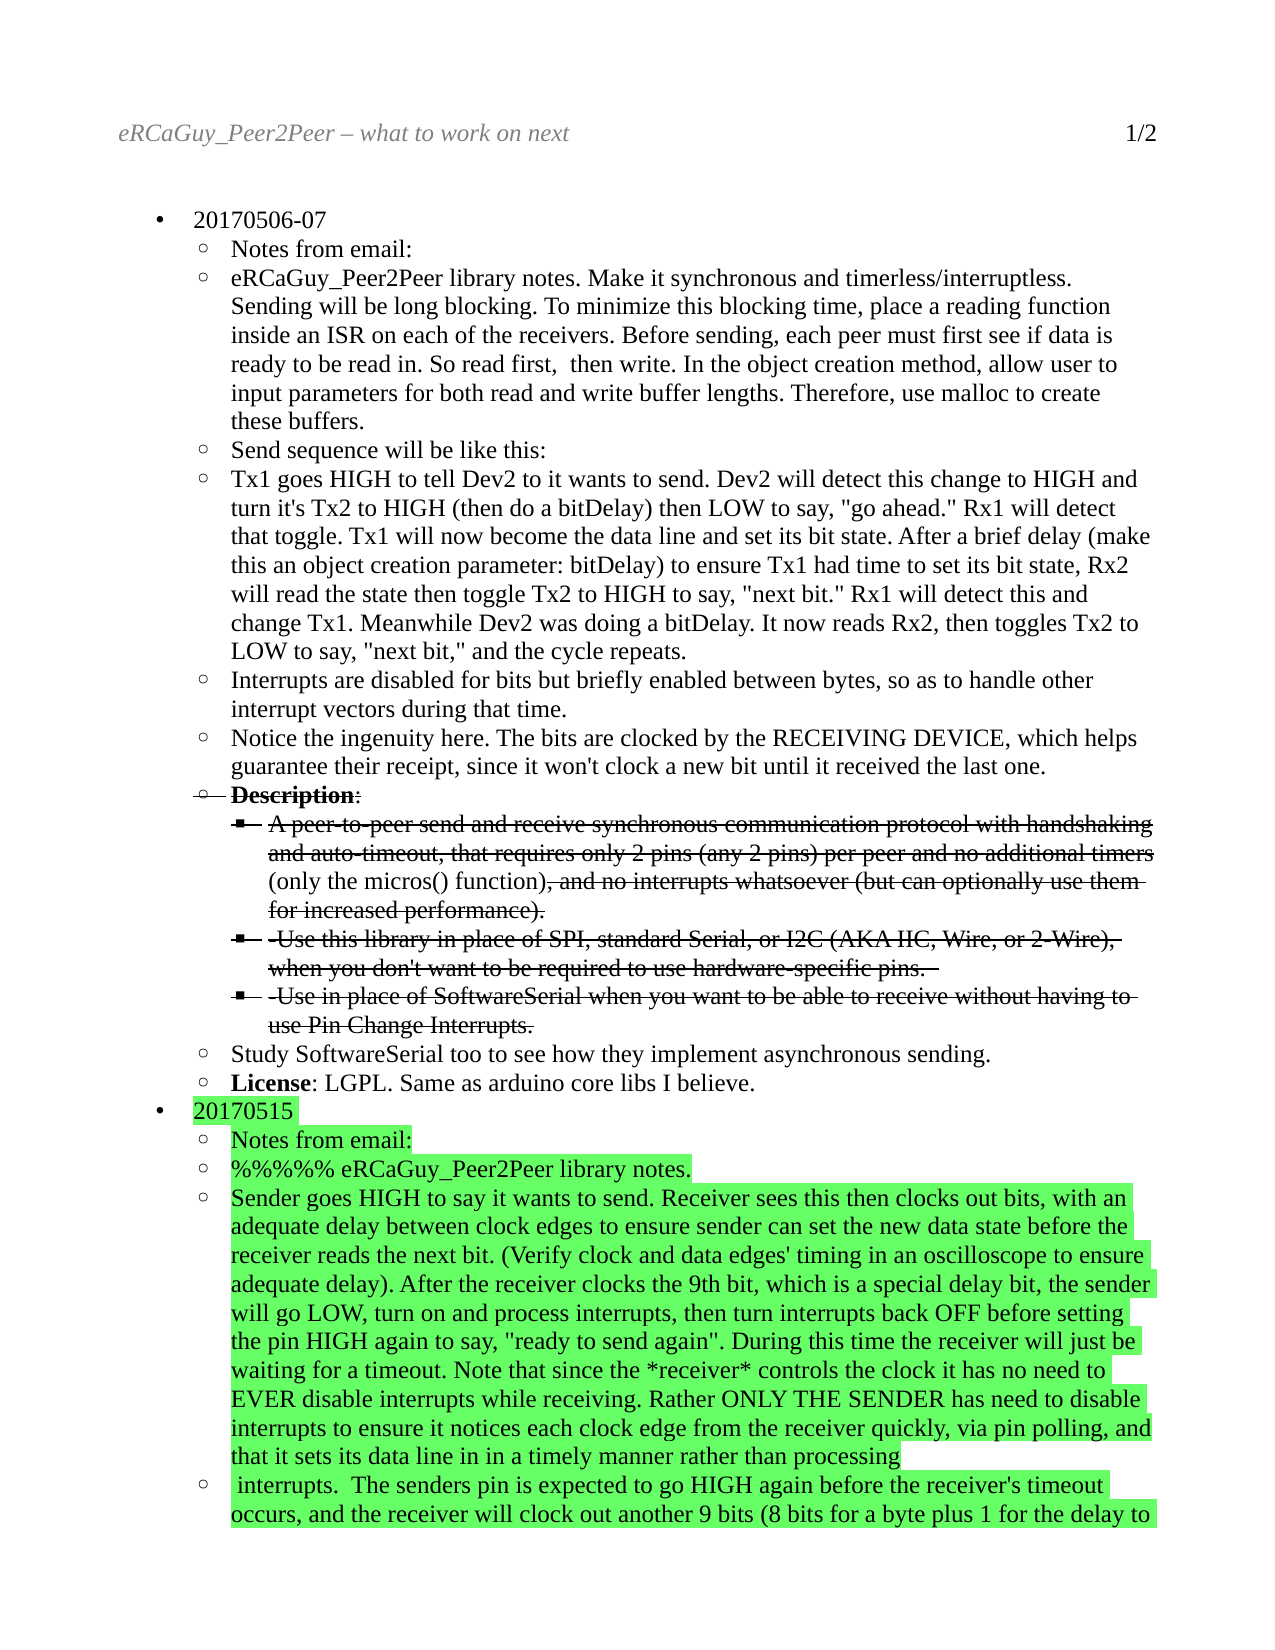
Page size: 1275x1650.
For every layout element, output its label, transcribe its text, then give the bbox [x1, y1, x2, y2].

list eRCaGuy_Peer2Peer library notes. Make it synchronous and timerless/interruptless. Sending will be long blocking. To minimize this blocking time, place a reading function inside an ISR on each of the receivers. Before sending, each peer must first see if data is ready to be read in. So read first, then write. In the object creation method, allow user to input parameters for both read and write buffer lengths. Therefore, use malloc to create these buffers. [193, 263, 1157, 435]
list Description: [193, 780, 1157, 809]
list Sender goes HIGH to say it wants to send. Receiver sees this then clocks out bits, with an adequate delay between clock edges to ensure sender can set the new data state before the receiver reads the next bit. (Verify clock and data edges' timing in an oscilloscope to ensure adequate delay). After the receiver clocks the 9th bit, which is a special delay bit, the sender will go LOW, turn on and process interrupts, then turn interrupts back OFF before setting the pin HIGH again to say, "ready to send again". During this time the receiver will just be waiting for a timeout. Note that since the *receiver* controls the clock it has no need to EVER disable interrupts while receiving. Rather ONLY THE SENDER has need to disable interrupts to ensure it notices each clock edge from the receiver quickly, via pin polling, and that it sets its data line in in a timely manner rather than processing [193, 1183, 1157, 1470]
list Notes from email: [193, 1125, 1157, 1154]
list -Use in place of SoftwareSerial when you want to be able to receive without having to use Pin Change Interrupts. [231, 981, 1157, 1039]
list License: LGPL. Same as arduino core libs I believe. [193, 1068, 1157, 1096]
list interrupts. The senders pin is expected to go HIGH again before the receiver's timeout occurs, and the receiver will clock out another 9 bits (8 bits for a byte plus 1 for the delay to [193, 1470, 1157, 1528]
list Send sequence will be like this: [193, 435, 1157, 464]
list Notice the ingenuity here. The bits are clocked by the RECEIVING DEVICE, which helps guarantee their receipt, since it won't clock a new bit until it received the last one. [193, 723, 1157, 780]
list %%%%% eRCaGuy_Peer2Peer library notes. [193, 1154, 1157, 1183]
list Notes from email: [193, 234, 1157, 263]
list Interrupts are disabled for bits but briefly enabled between bytes, so as to handle other interrupt vectors during that time. [193, 665, 1157, 723]
list Tx1 goes HIGH to tell Dev2 to it wants to send. Dev2 will detect this change to HIGH and turn it's Tx2 to HIGH (then do a bitDelay) then LOW to say, "go ahead." Rx1 will detect that toggle. Tx1 will now become the data line and set its bit state. After a brief delay (make this an object creation parameter: bitDelay) to ensure Tx1 had time to set its bit state, Rx2 will read the state then toggle Tx2 to HIGH to say, "next bit." Rx1 will detect this and change Tx1. Meanwhile Dev2 was doing a bitDelay. It now reads Rx2, then toggles Tx2 to LOW to say, "next bit," and the cycle repeats. [193, 464, 1157, 665]
list 20170515 [156, 1096, 1157, 1125]
list 20170506-07 [156, 205, 1157, 234]
list -Use this library in place of SPI, standard Serial, or I2C (AKA IIC, Wire, or 2-Wire), when you don't want to be required to use hardware-specific pins. [231, 924, 1157, 981]
list Study SoftwareSerial too to see how they implement asynchronous sending. [193, 1039, 1157, 1068]
list A peer-to-peer send and receive synchronous communication protocol with handshaking and auto-timeout, that requires only 2 pins (any 2 pins) per peer and no additional timers (only the micros() function), and no interrupts whatsoever (but can optionally use them for increased performance). [231, 809, 1157, 924]
